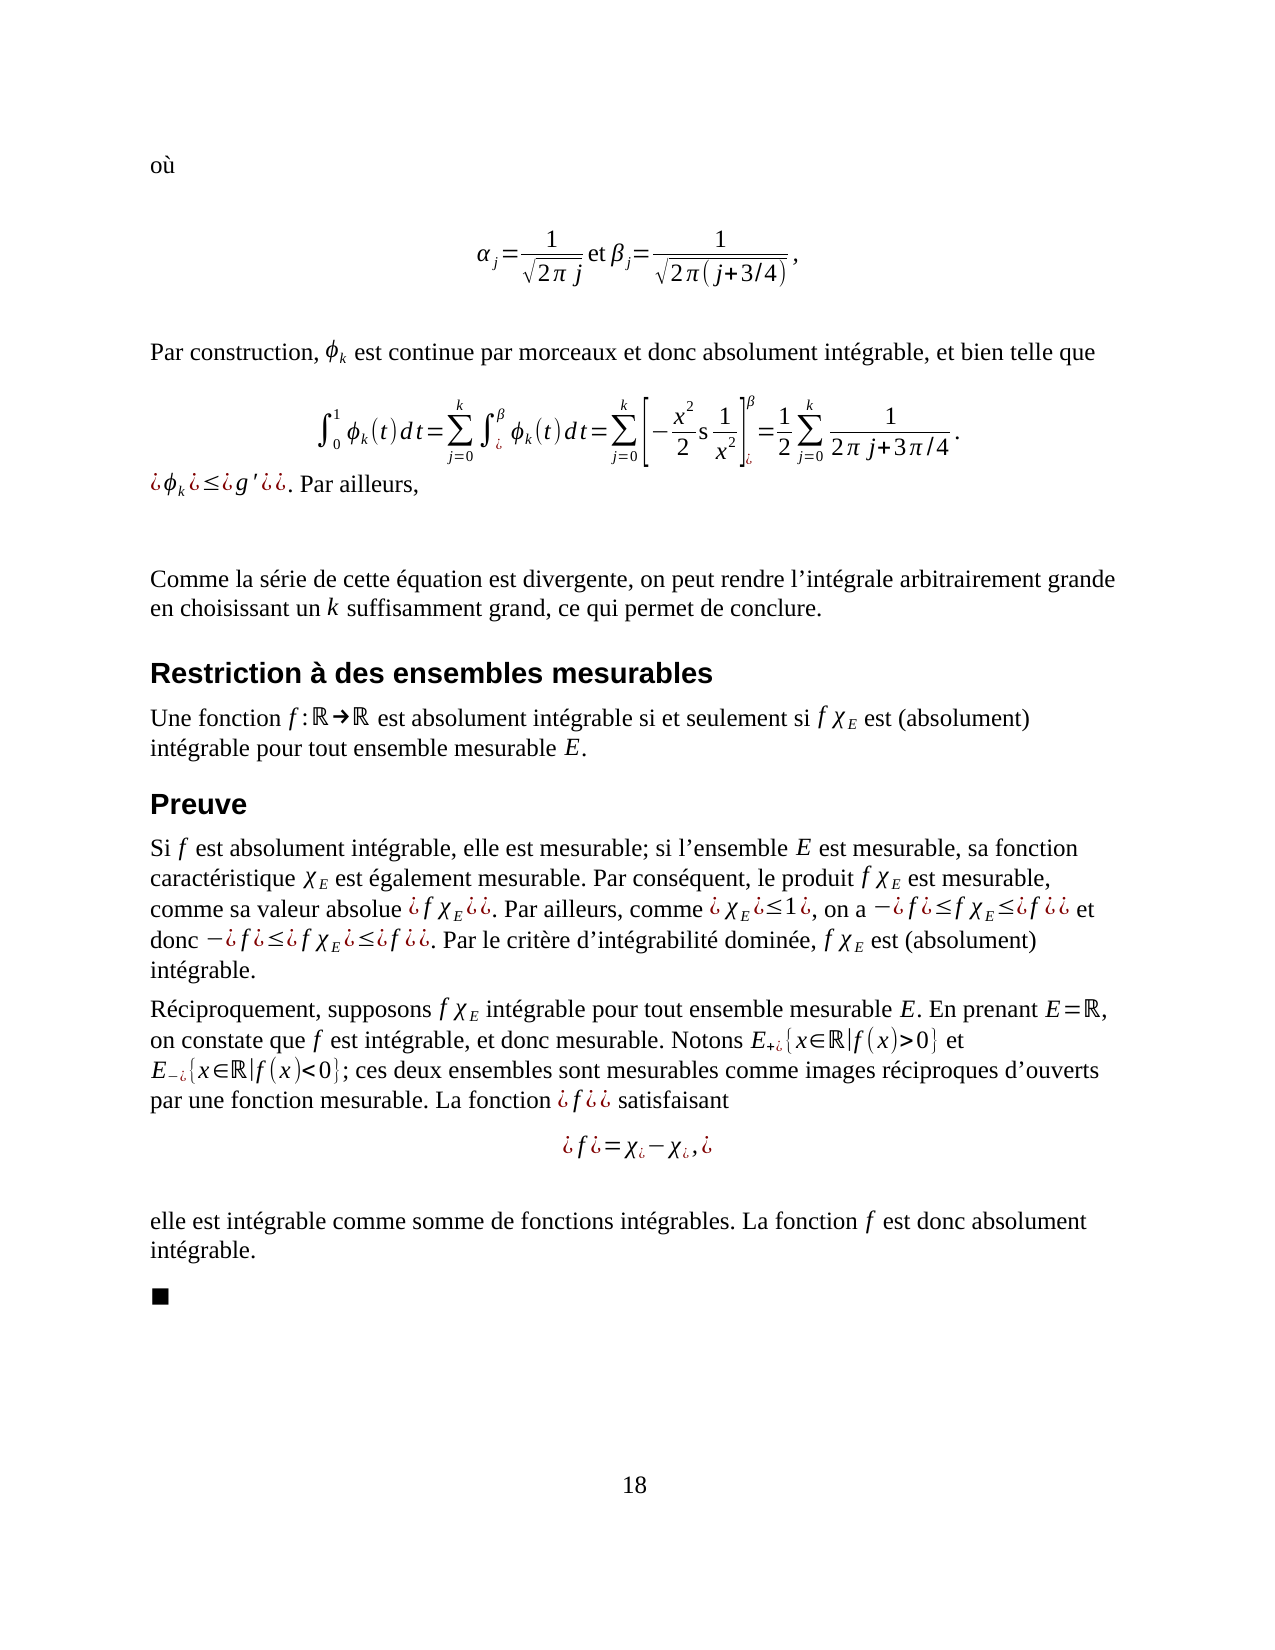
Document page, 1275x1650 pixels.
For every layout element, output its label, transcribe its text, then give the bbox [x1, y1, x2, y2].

text Une fonction est absolument intégrable si et seulement si est (absolument) intégrable pour tout ensemble mesurable . [150, 702, 1125, 762]
text Si est absolument intégrable, elle est mesurable; si l’ensemble est mesurable, sa fonction caractéristique est également mesurable. Par conséquent, le produit est mesurable, comme sa valeur absolue . Par ailleurs, comme , on a et donc . Par le critère d’intégrabilité dominée, est (absolument) intégrable. [150, 833, 1125, 984]
text Comme la série de cette équation est divergente, on peut rendre l’intégrale arbitrairement grande en choisissant un suffisamment grand, ce qui permet de conclure. [150, 564, 1125, 622]
text où [150, 150, 1125, 179]
subtitle Preuve [150, 787, 1125, 820]
text Par construction, est continue par morceaux et donc absolument intégrable, et bien telle que . Par ailleurs, [150, 336, 1125, 499]
text elle est intégrable comme somme de fonctions intégrables. La fonction est donc absolument intégrable. [150, 1206, 1125, 1264]
subtitle Restriction à des ensembles mesurables [150, 656, 1125, 689]
text Réciproquement, supposons intégrable pour tout ensemble mesurable . En prenant , on constate que est intégrable, et donc mesurable. Notons et ; ces deux ensembles sont mesurables comme images réciproques d’ouverts par une fonction mesurable. La fonction satisfaisant [150, 993, 1125, 1113]
